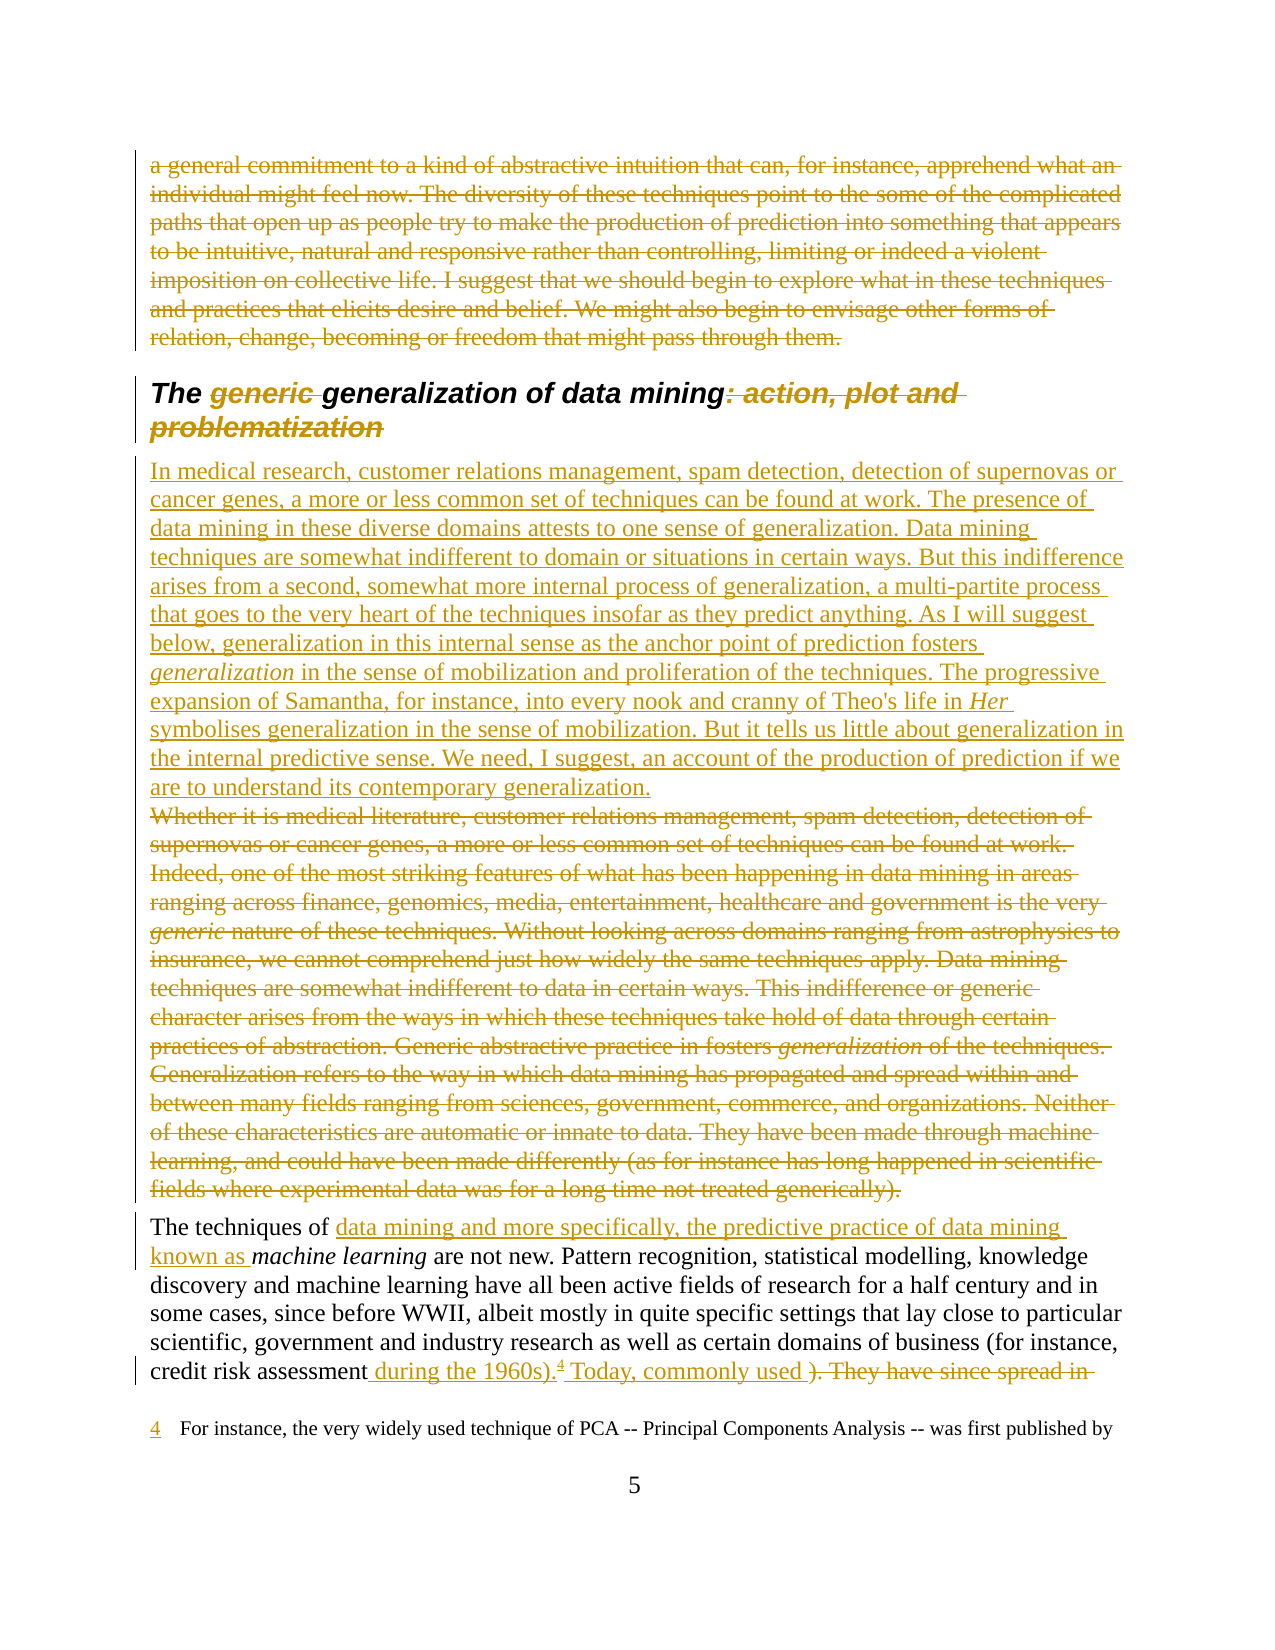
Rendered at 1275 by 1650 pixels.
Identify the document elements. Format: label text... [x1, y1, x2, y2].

text For instance, the very widely used technique of PCA -- Principal Components Analysis -- was first published by [150, 1416, 1125, 1440]
text The techniques of data mining and more specifically, the predictive practice of data mining known as machine learning are not new. Pattern recognition, statistical modelling, knowledge discovery and machine learning have all been active fields of research for a half century and in some cases, since before WWII, albeit mostly in quite specific settings that lay close to particular scientific, government and industry research as well as certain domains of business (for instance, credit risk assessment during the 1960s). Today, commonly used techniques include decision trees, perceptrons, logistic and linear regression models, linear discriminant analysis, neural networks, association rules, market basket analysis, random forests, support vector machines, k-nearest neighbours, expectation maximisation, principal components analysis, latent semantic analysis, Naive Bayes classifier, random forests and so on. [150, 801, 1125, 1385]
text The generalization of data mining [150, 150, 1125, 351]
text In medical research, customer relations management, spam detection, detection of supernovas or cancer genes, a more or less common set of techniques can be found at work. The presence of data mining in these diverse domains attests to one sense of generalization. Data mining techniques are somewhat indifferent to domain or situations in certain ways. But this indifference arises from a second, somewhat more internal process of generalization, a multi-partite process that goes to the very heart of the techniques insofar as they predict anything. As I will suggest below, generalization in this internal sense as the anchor point of prediction fosters generalization in the sense of mobilization and proliferation of the techniques. The progressive expansion of Samantha, for instance, into every nook and cranny of Theo's life in Her symbolises generalization in the sense of mobilization. But it tells us little about generalization in the internal predictive sense. We need, I suggest, an account of the production of prediction if we are to understand its contemporary generalization. [150, 456, 1125, 801]
